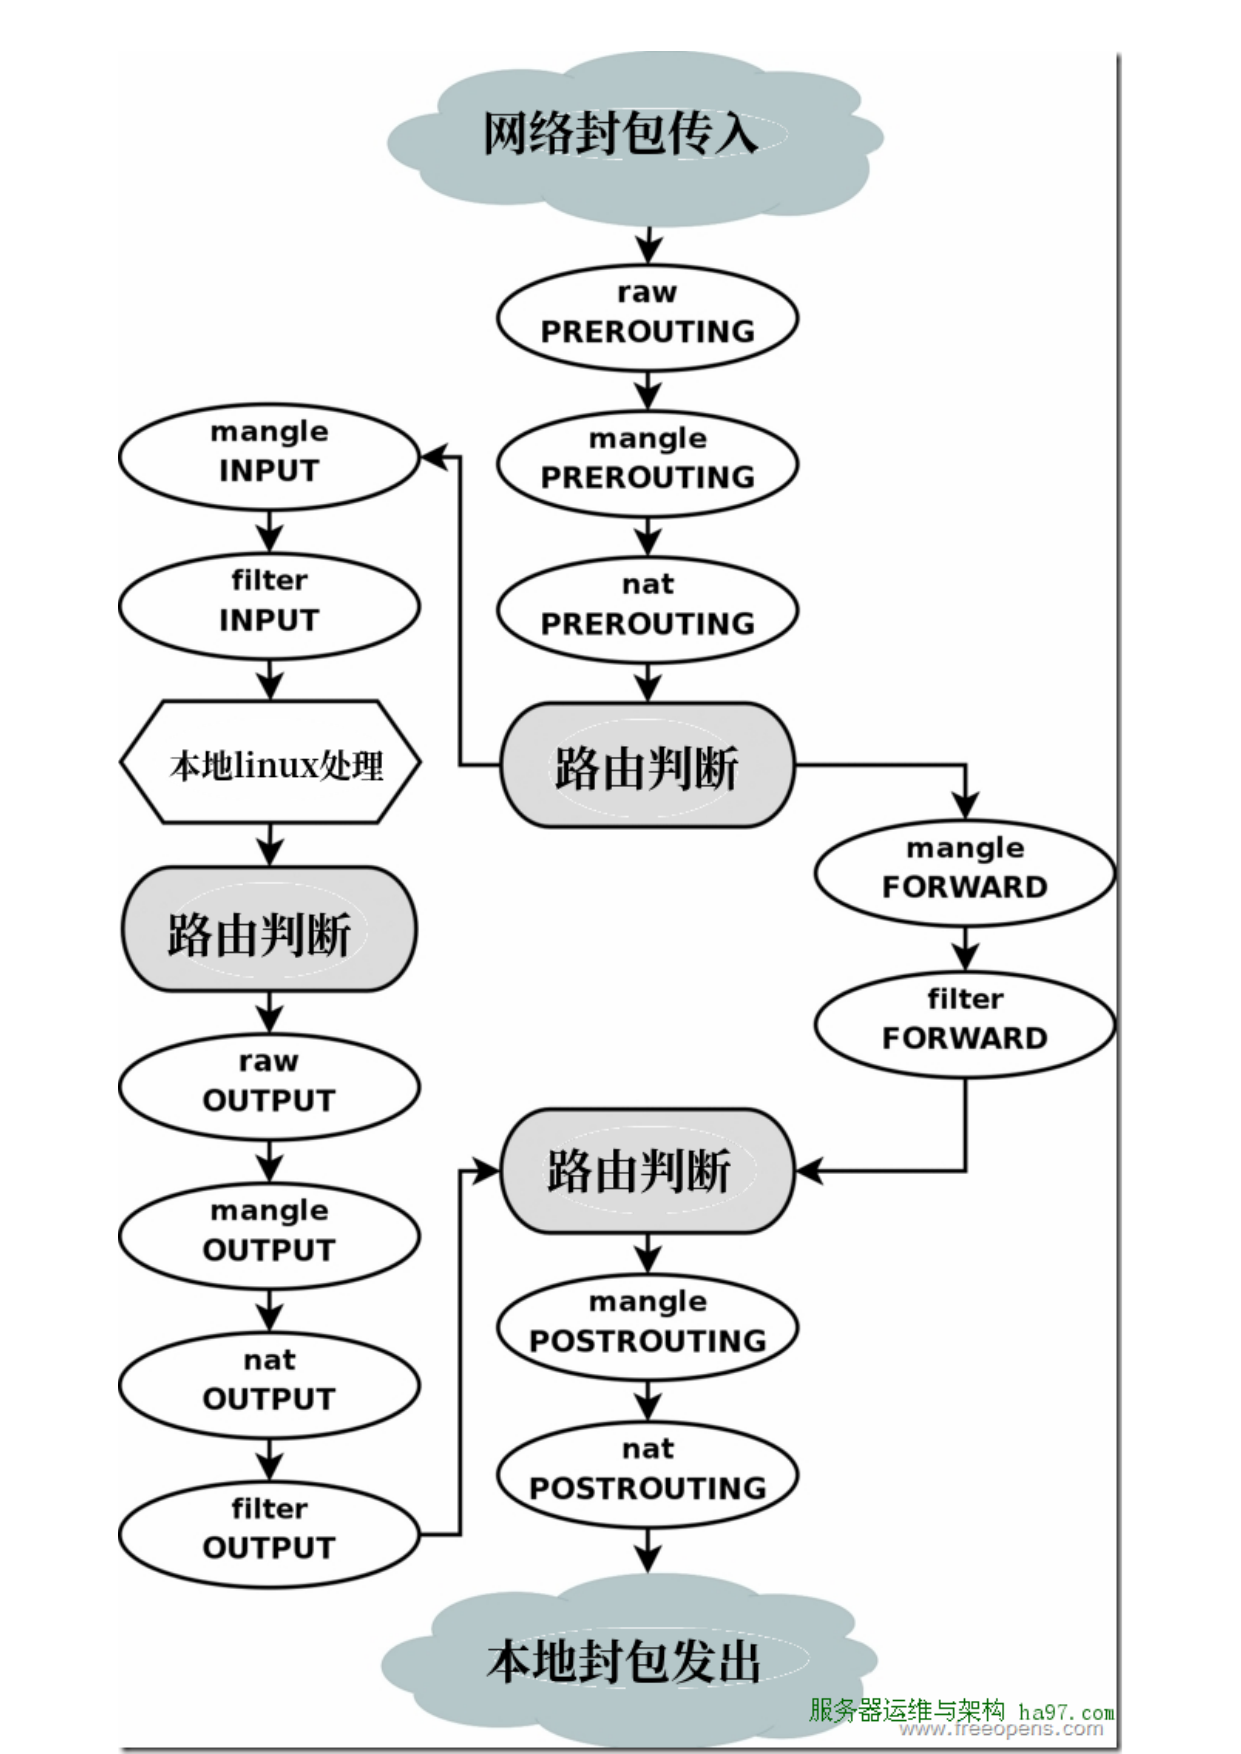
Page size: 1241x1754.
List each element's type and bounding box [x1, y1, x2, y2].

picture [118, 51, 1123, 1754]
